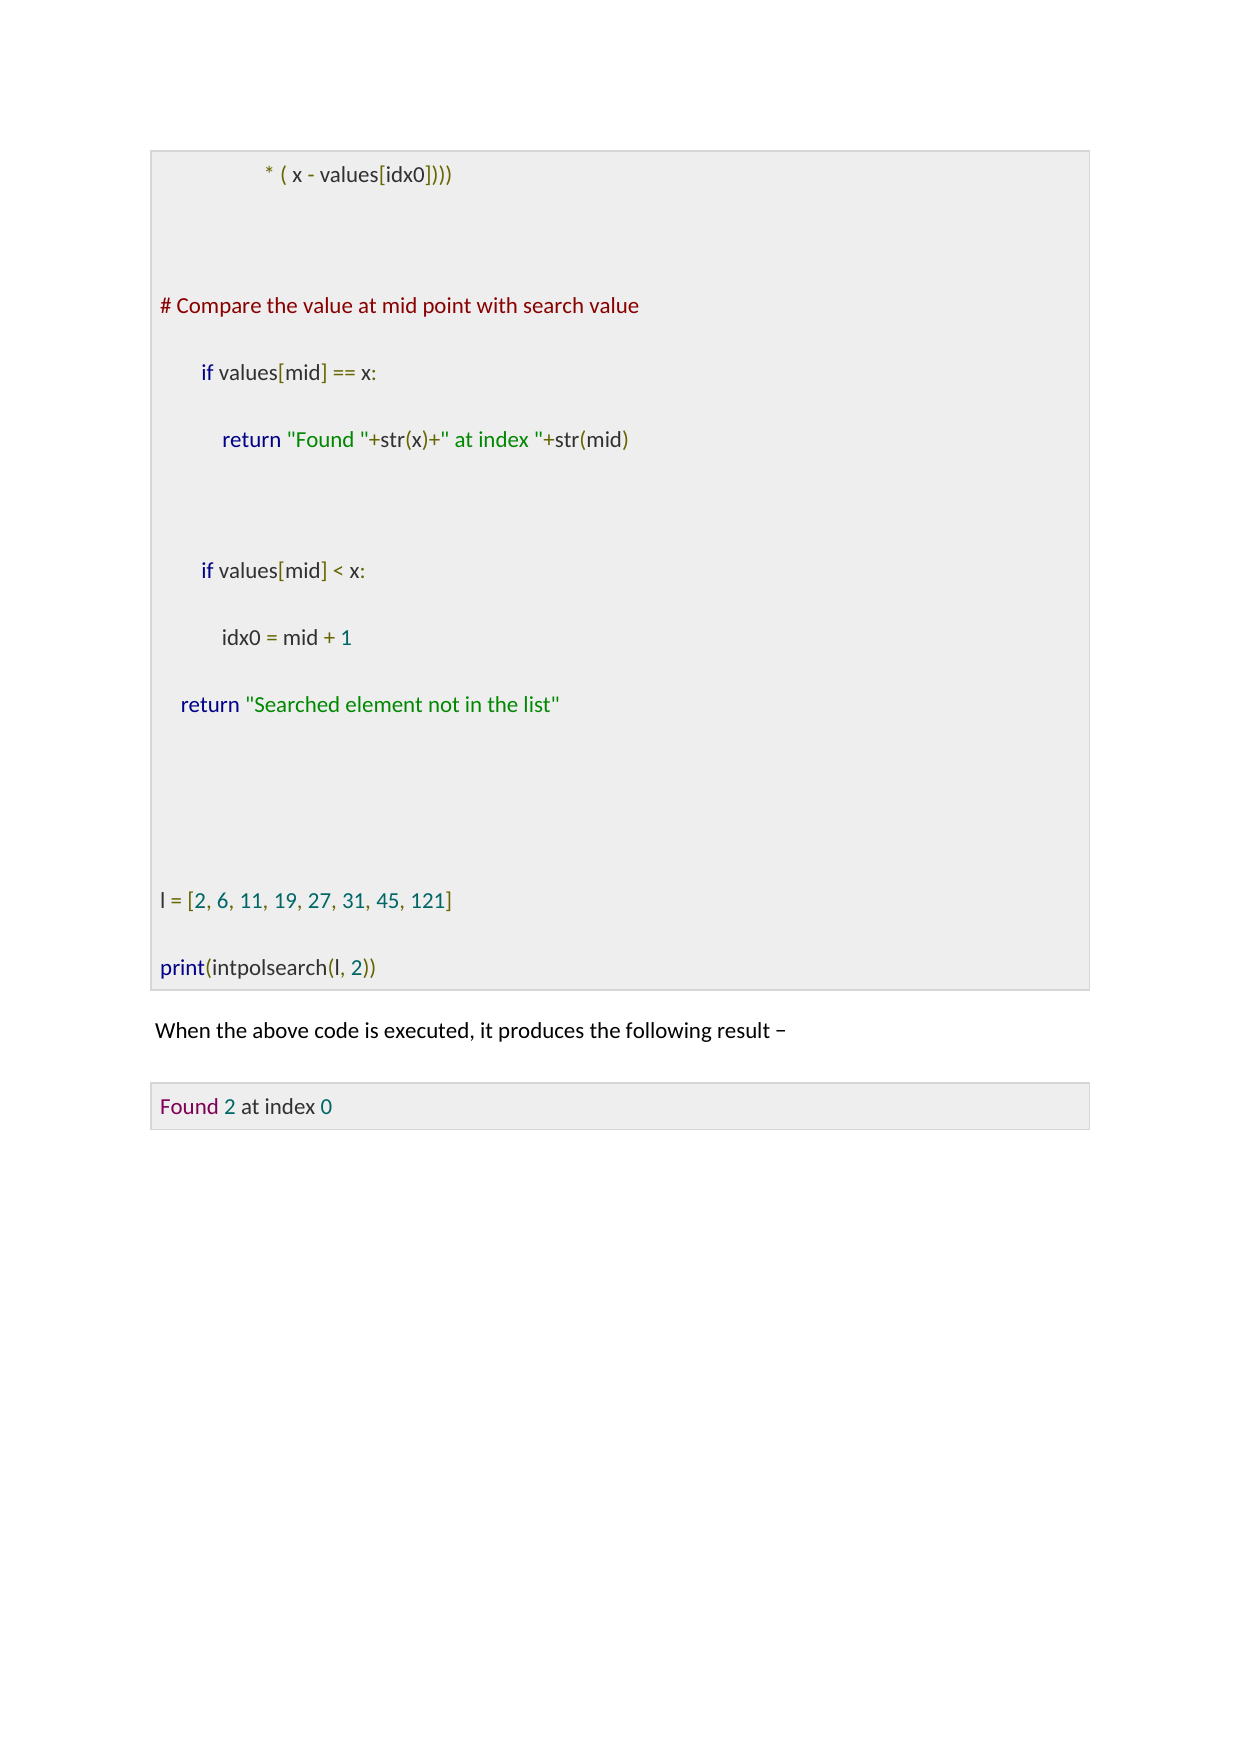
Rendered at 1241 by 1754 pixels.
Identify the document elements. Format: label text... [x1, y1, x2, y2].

text # Compare the value at mid point with search value [152, 281, 1089, 319]
text if values[mid] < x: [152, 546, 1089, 584]
text l = [2, 6, 11, 19, 27, 31, 45, 121] [152, 876, 1089, 914]
text Found 2 at index 0 [152, 1084, 1089, 1129]
text When the above code is executed, it produces the following result − [155, 1006, 1085, 1044]
text return "Found "+str(x)+" at index "+str(mid) [152, 415, 1089, 453]
text return "Searched element not in the list" [152, 681, 1089, 718]
text print(intpolsearch(l, 2)) [152, 943, 1089, 989]
text idx0 = mid + 1 [152, 613, 1089, 651]
text * ( x - values[idx0]))) [152, 152, 1089, 188]
text if values[mid] == x: [152, 348, 1089, 386]
